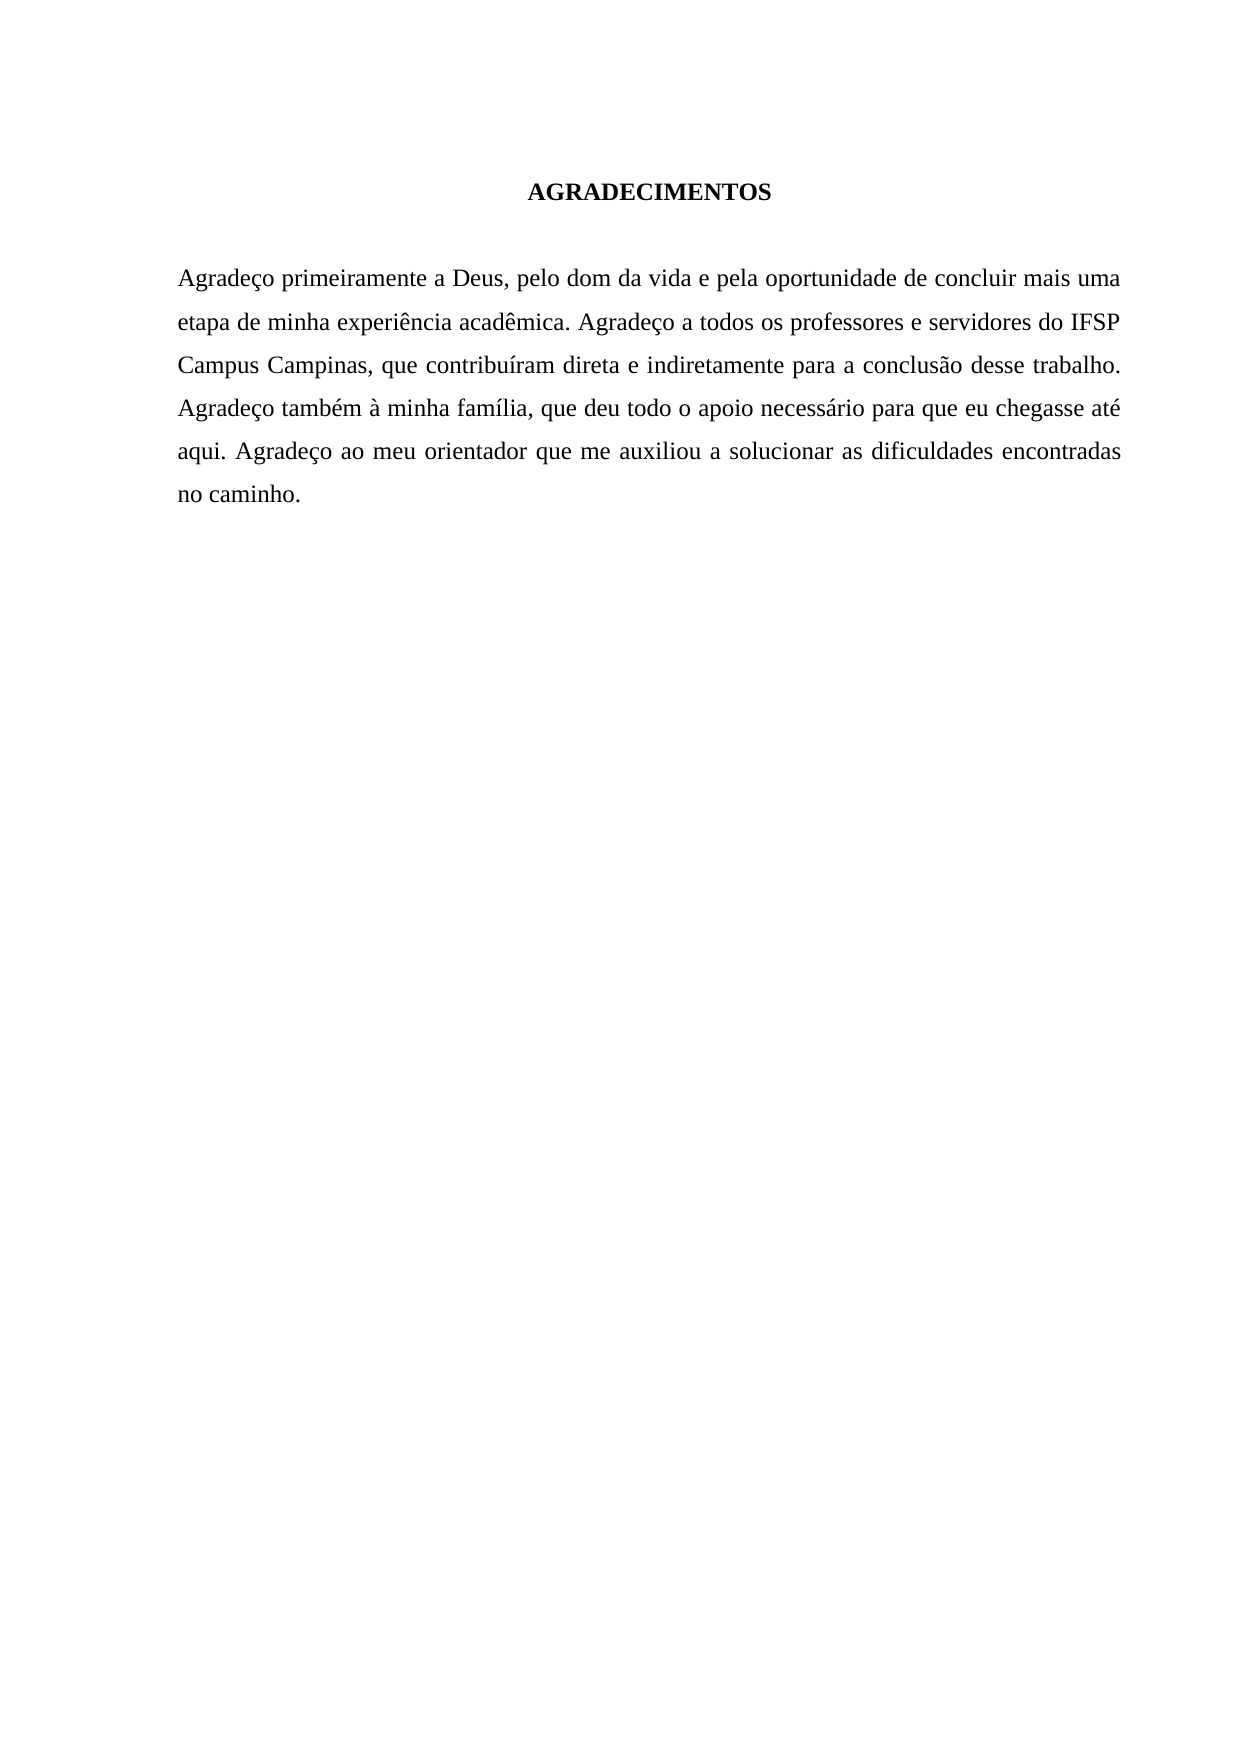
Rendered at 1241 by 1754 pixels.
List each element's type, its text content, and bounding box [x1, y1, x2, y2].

text AGRADECIMENTOS [177, 177, 1122, 206]
text Agradeço primeiramente a Deus, pelo dom da vida e pela oportunidade de concluir mais uma etapa de minha experiência acadêmica. Agradeço a todos os professores e servidores do IFSP Campus Campinas, que contribuíram direta e indiretamente para a conclusão desse trabalho. Agradeço também à minha família, que deu todo o apoio necessário para que eu chegasse até aqui. Agradeço ao meu orientador que me auxiliou a solucionar as dificuldades encontradas no caminho. [177, 263, 1122, 508]
